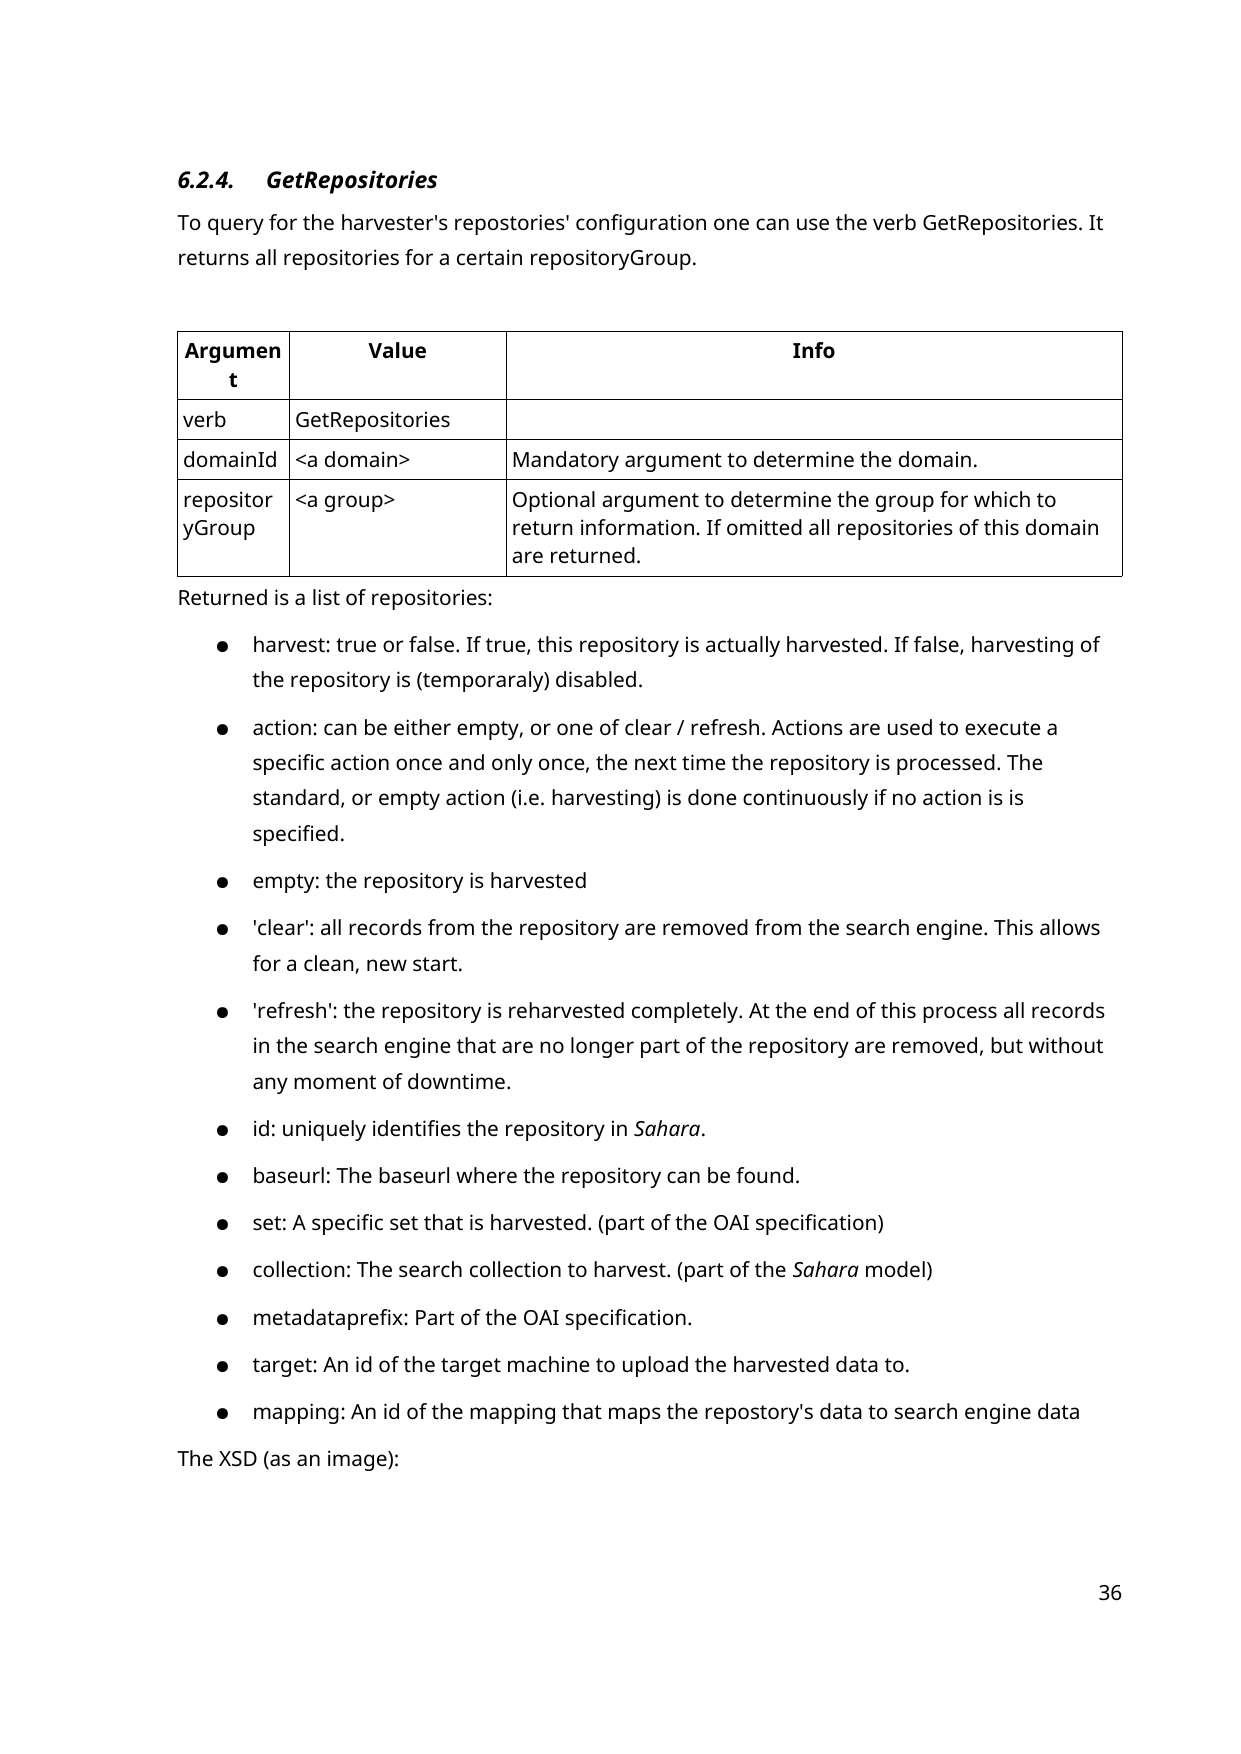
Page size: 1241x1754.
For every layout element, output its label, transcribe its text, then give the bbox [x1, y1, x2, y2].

table_cell <a group> [290, 480, 506, 576]
text Returned is a list of repositories: [177, 577, 1122, 611]
table_cell Mandatory argument to determine the domain. [507, 440, 1122, 479]
list id: uniquely identifies the repository in Sahara. [215, 1107, 1122, 1142]
table_header Info [507, 332, 1122, 399]
list metadataprefix: Part of the OAI specification. [215, 1296, 1122, 1331]
table_cell [507, 400, 1122, 439]
list target: An id of the target machine to upload the harvested data to. [215, 1343, 1122, 1378]
list harvest: true or false. If true, this repository is actually harvested. If false, harvesting of the repository is (temporaraly) disabled. [215, 623, 1122, 694]
list empty: the repository is harvested [215, 859, 1122, 894]
table_cell repositoryGroup [178, 480, 289, 576]
table_cell domainId [178, 440, 289, 479]
list set: A specific set that is harvested. (part of the OAI specification) [215, 1201, 1122, 1237]
table_cell <a domain> [290, 440, 506, 479]
text The XSD (as an image): [177, 1437, 1122, 1473]
table_cell Optional argument to determine the group for which to return information. If omitted all repositories of this domain are returned. [507, 480, 1122, 576]
list mapping: An id of the mapping that maps the repostory's data to search engine data [215, 1390, 1122, 1426]
table_header Value [290, 332, 506, 399]
list 'clear': all records from the repository are removed from the search engine. This allows for a clean, new start. [215, 906, 1122, 977]
table_cell GetRepositories [290, 400, 506, 439]
list action: can be either empty, or one of clear / refresh. Actions are used to execute a specific action once and only once, the next time the repository is processed. The standard, or empty action (i.e. harvesting) is done continuously if no action is is specified. [215, 706, 1122, 847]
list baseurl: The baseurl where the repository can be found. [215, 1154, 1122, 1189]
subtitle GetRepositories [177, 159, 1122, 195]
list 'refresh': the repository is reharvested completely. At the end of this process all records in the search engine that are no longer part of the repository are removed, but without any moment of downtime. [215, 989, 1122, 1095]
list collection: The search collection to harvest. (part of the Sahara model) [215, 1248, 1122, 1284]
text To query for the harvester's repostories' configuration one can use the verb GetRepositories. It returns all repositories for a certain repositoryGroup. [177, 201, 1122, 272]
table_header Argument [178, 332, 289, 399]
table_cell verb [178, 400, 289, 439]
